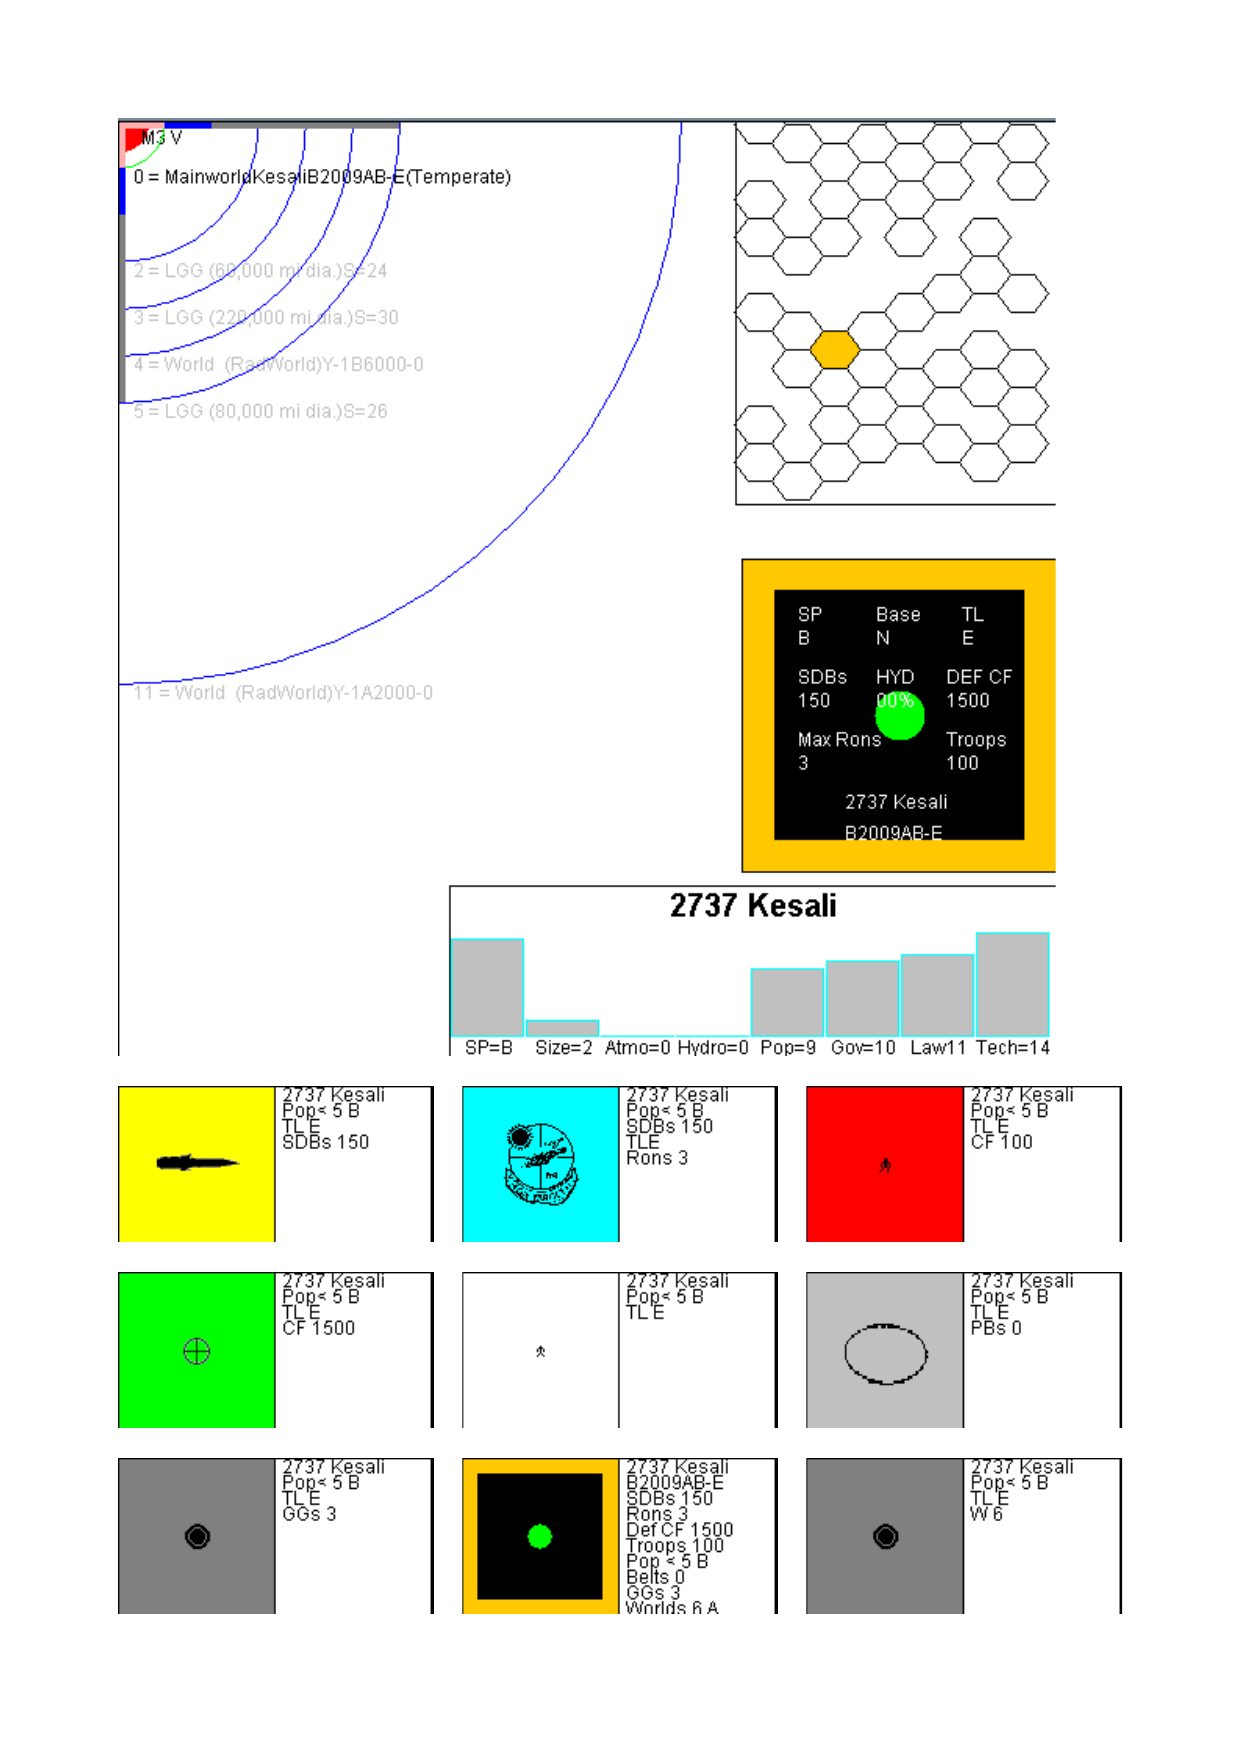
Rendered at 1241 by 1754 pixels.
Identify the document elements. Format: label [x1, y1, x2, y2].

picture [806, 1458, 1123, 1614]
picture [806, 1086, 1123, 1242]
picture [118, 1458, 434, 1614]
picture [462, 1086, 778, 1242]
picture [462, 1458, 778, 1614]
picture [118, 1272, 434, 1428]
picture [462, 1272, 778, 1428]
picture [806, 1272, 1123, 1428]
picture [118, 1086, 434, 1242]
picture [118, 118, 1056, 1056]
